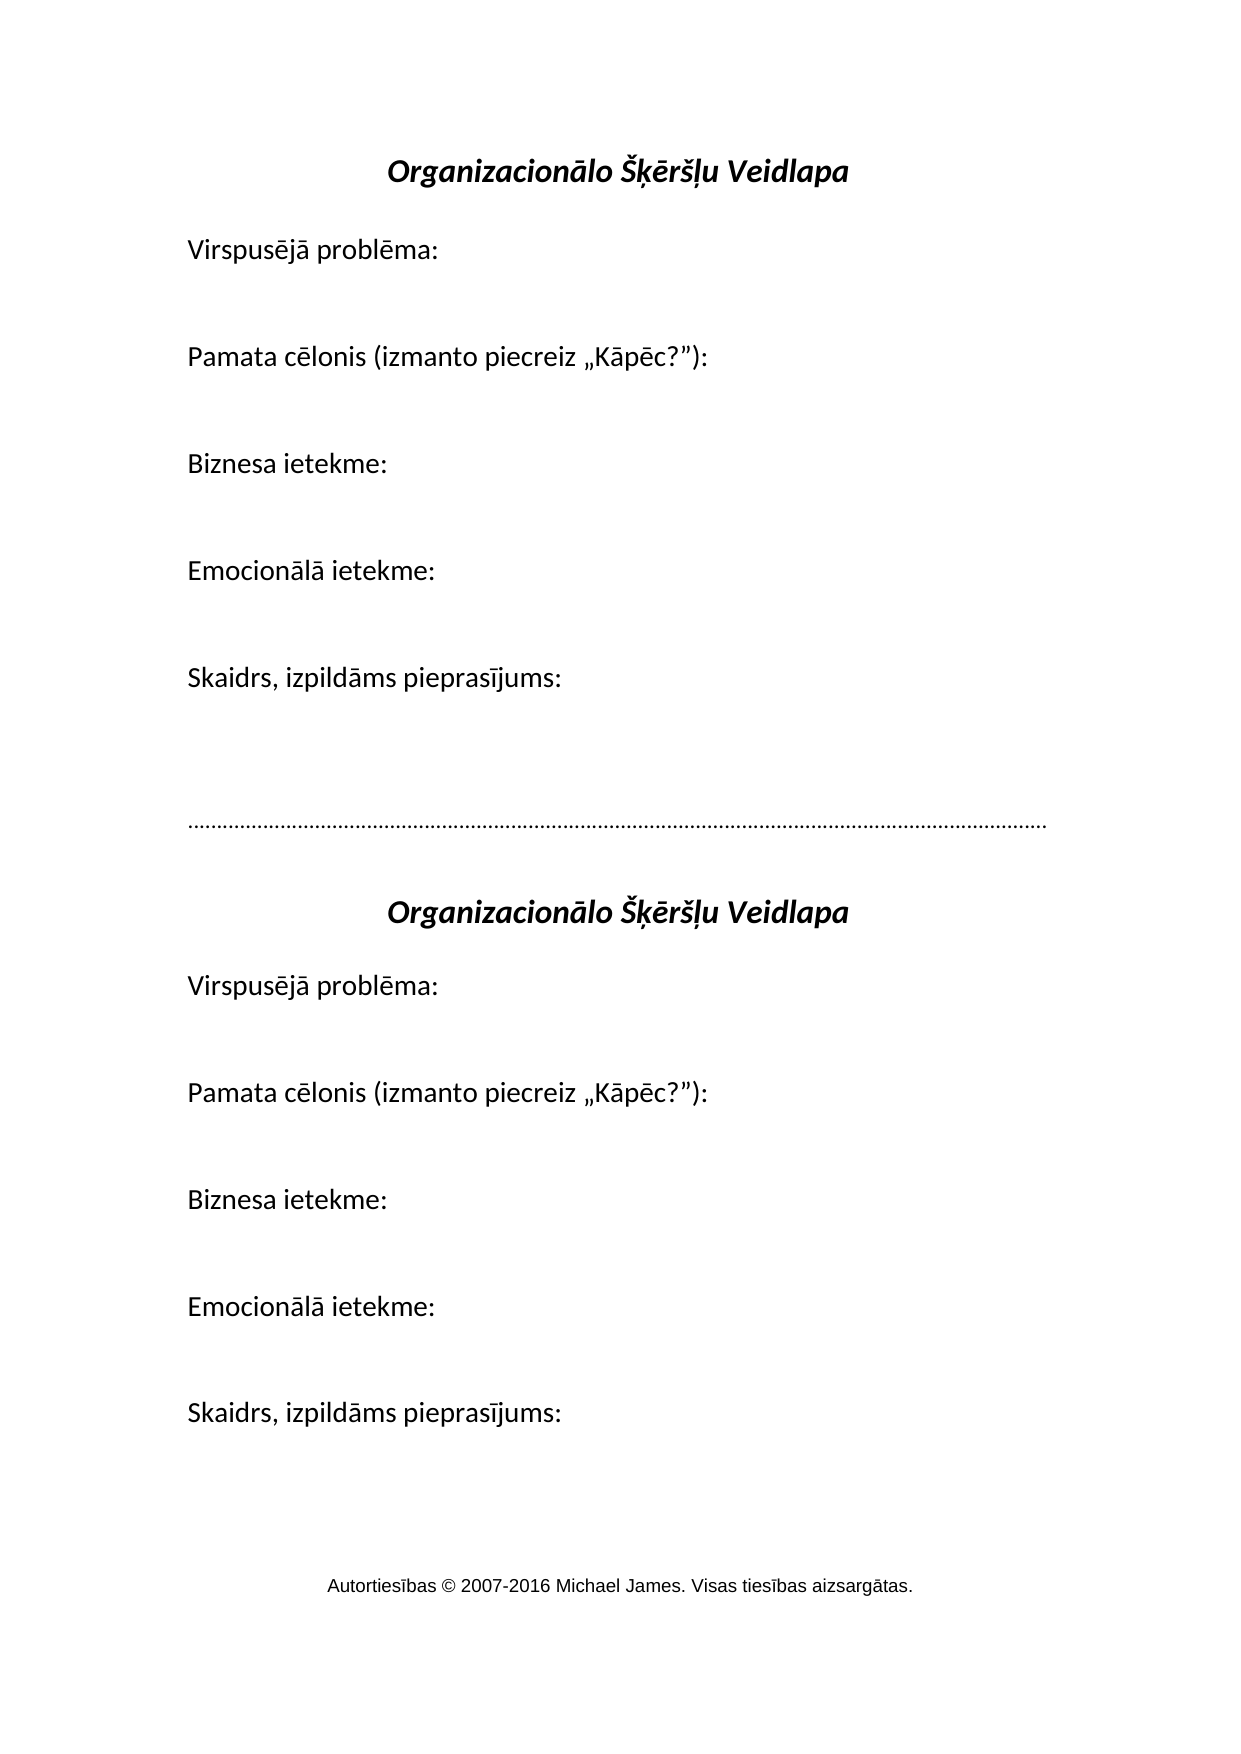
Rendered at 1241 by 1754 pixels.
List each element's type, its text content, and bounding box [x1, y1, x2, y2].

list Emocionālā ietekme: [187, 552, 1053, 588]
list Biznesa ietekme: [187, 445, 1053, 481]
list Biznesa ietekme: [187, 1181, 1053, 1216]
list Pamata cēlonis (izmanto piecreiz „Kāpēc?”): [187, 338, 1053, 374]
list Organizacionālo Šķēršļu Veidlapa [187, 150, 1053, 191]
list Virspusējā problēma: [187, 231, 1053, 267]
list Organizacionālo Šķēršļu Veidlapa [187, 891, 1053, 931]
list ..................................................................................................................................................... [187, 807, 1053, 835]
list Emocionālā ietekme: [187, 1288, 1053, 1323]
list Skaidrs, izpildāms pieprasījums: [187, 659, 1053, 694]
list Virspusējā problēma: [187, 967, 1053, 1003]
list Pamata cēlonis (izmanto piecreiz „Kāpēc?”): [187, 1074, 1053, 1109]
list Skaidrs, izpildāms pieprasījums: [187, 1394, 1053, 1430]
